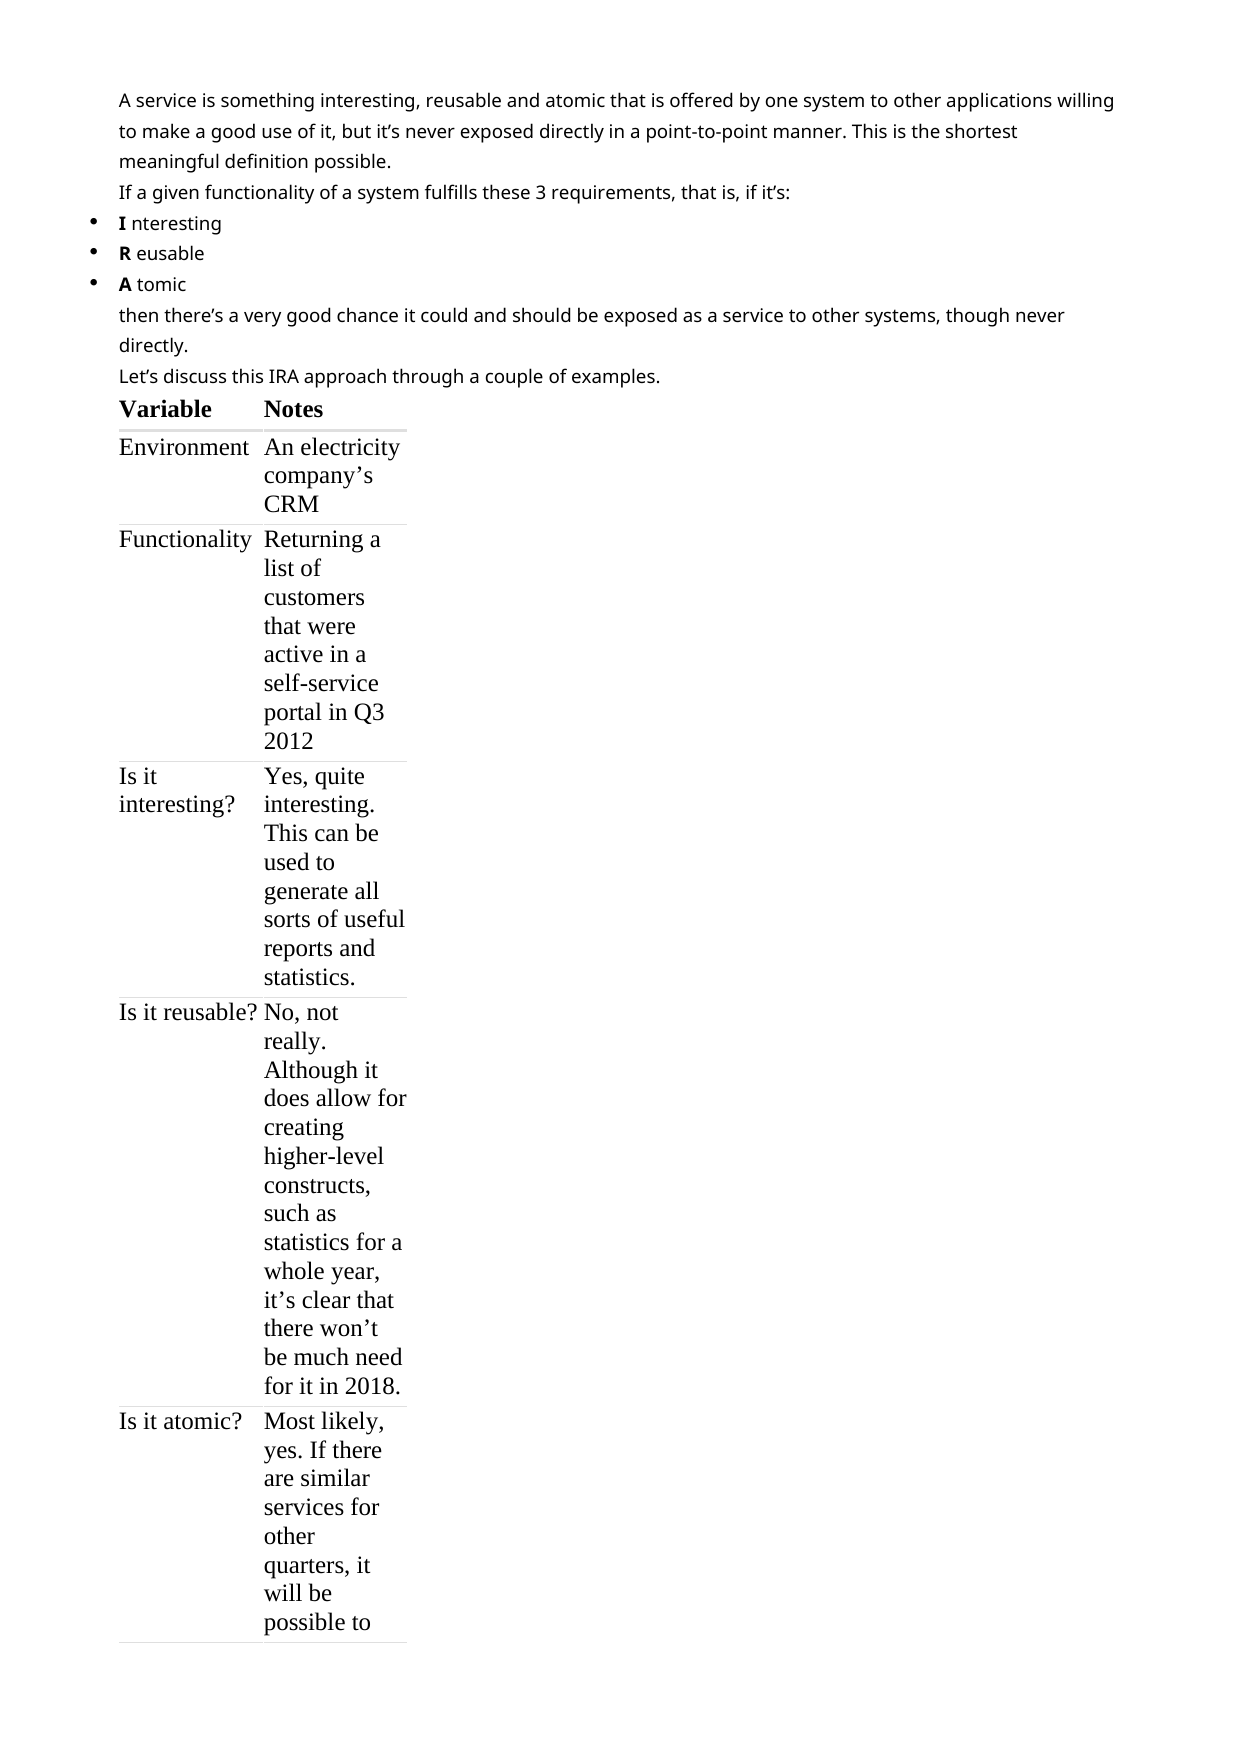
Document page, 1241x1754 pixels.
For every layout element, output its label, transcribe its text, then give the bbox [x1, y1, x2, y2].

table_cell Is it reusable? [119, 998, 263, 1406]
table_cell Returning a list of customers that were active in a self-service portal in Q3 2012 [264, 525, 407, 761]
text then there’s a very good chance it could and should be exposed as a service to other systems, though never directly. [119, 302, 1121, 358]
table_cell Environment [119, 432, 263, 524]
text Let’s discuss this IRA approach through a couple of examples. [119, 363, 1121, 389]
text A service is something interesting, reusable and atomic that is offered by one system to other applications willing to make a good use of it, but it’s never exposed directly in a point-to-point manner. This is the shortest meaningful definition possible. [119, 87, 1121, 174]
table_cell Functionality [119, 525, 263, 761]
text If a given functionality of a system fulfills these 3 requirements, that is, if it’s: [119, 179, 1121, 205]
table_header Notes [264, 394, 407, 429]
table_cell Most likely, yes. If there are similar services for other quarters, it will be possible to [264, 1407, 407, 1642]
list R eusable [119, 241, 1121, 266]
table_cell No, not really. Although it does allow for creating higher-level constructs, such as statistics for a whole year, it’s clear that there won’t be much need for it in 2018. [264, 998, 407, 1406]
table_cell An electricity company’s CRM [264, 432, 407, 524]
list I nteresting [119, 210, 1121, 236]
table_cell Yes, quite interesting. This can be used to generate all sorts of useful reports and statistics. [264, 762, 407, 997]
table_cell Is it interesting? [119, 762, 263, 997]
table_header Variable [119, 394, 263, 429]
table_cell Is it atomic? [119, 1407, 263, 1642]
list A tomic [119, 271, 1121, 297]
